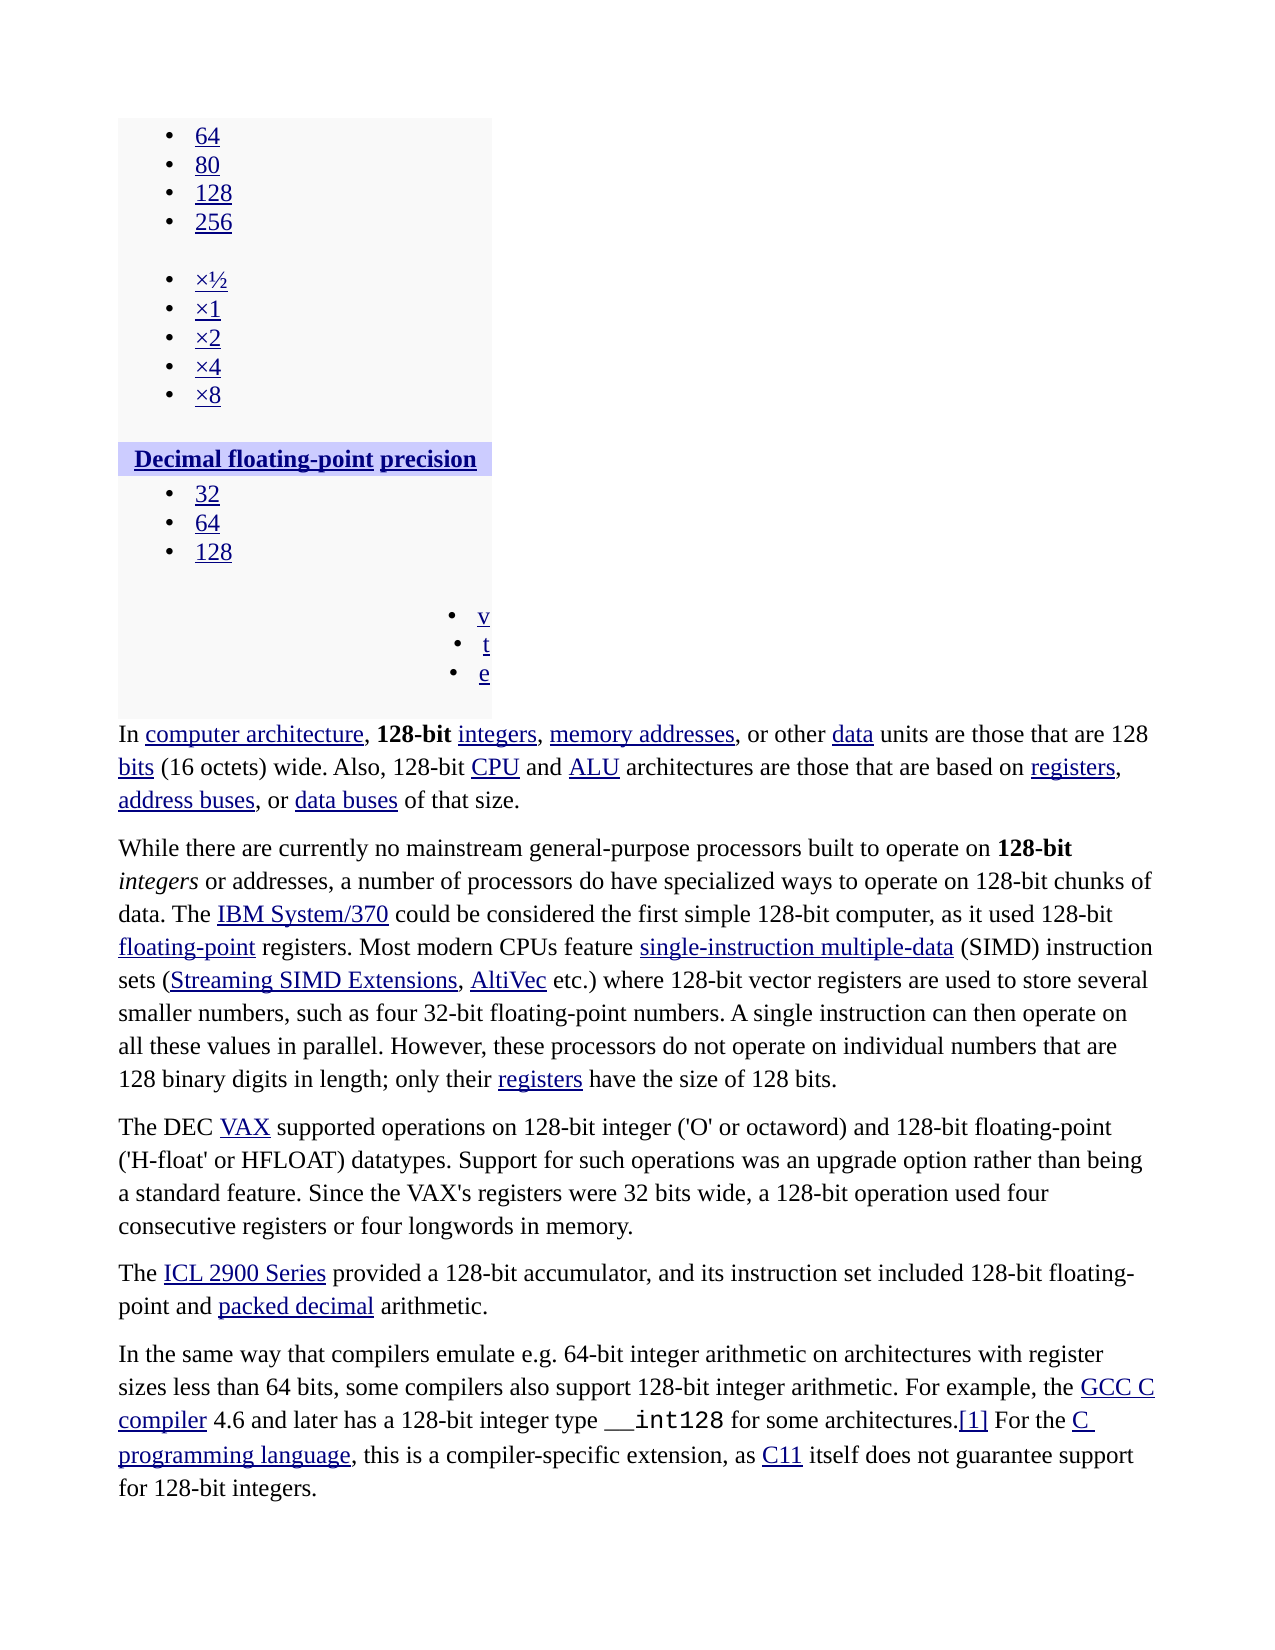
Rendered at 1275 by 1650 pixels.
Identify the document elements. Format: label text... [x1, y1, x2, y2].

text The ICL 2900 Series provided a 128-bit accumulator, and its instruction set included 128-bit floating-point and packed decimal arithmetic. [118, 1258, 1157, 1320]
table_cell Decimal floating-point precision [118, 442, 492, 476]
text In the same way that compilers emulate e.g. 64-bit integer arithmetic on architectures with register sizes less than 64 bits, some compilers also support 128-bit integer arithmetic. For example, the GCC C compiler 4.6 and later has a 128-bit integer type __int128 for some architectures.[1] For the C programming language, this is a compiler-specific extension, as C11 itself does not guarantee support for 128-bit integers. [118, 1339, 1157, 1502]
text In computer architecture, 128-bit integers, memory addresses, or other data units are those that are 128 bits (16 octets) wide. Also, 128-bit CPU and ALU architectures are those that are based on registers, address buses, or data buses of that size. [118, 719, 1157, 814]
text While there are currently no mainstream general-purpose processors built to operate on 128-bit integers or addresses, a number of processors do have specialized ways to operate on 128-bit chunks of data. The IBM System/370 could be considered the first simple 128-bit computer, as it used 128-bit floating-point registers. Most modern CPUs feature single-instruction multiple-data (SIMD) instruction sets (Streaming SIMD Extensions, AltiVec etc.) where 128-bit vector registers are used to store several smaller numbers, such as four 32-bit floating-point numbers. A single instruction can then operate on all these values in parallel. However, these processors do not operate on individual numbers that are 128 binary digits in length; only their registers have the size of 128 bits. [118, 833, 1157, 1093]
table_cell v t e [118, 598, 492, 719]
text The DEC VAX supported operations on 128-bit integer ('O' or octaword) and 128-bit floating-point ('H-float' or HFLOAT) datatypes. Support for such operations was an upgrade option rather than being a standard feature. Since the VAX's registers were 32 bits wide, a 128-bit operation used four consecutive registers or four longwords in memory. [118, 1112, 1157, 1239]
table_cell 16 32 40 64 80 128 256 ×½ ×1 ×2 ×4 ×8 [118, 118, 492, 442]
table_cell 32 64 128 [118, 476, 492, 598]
